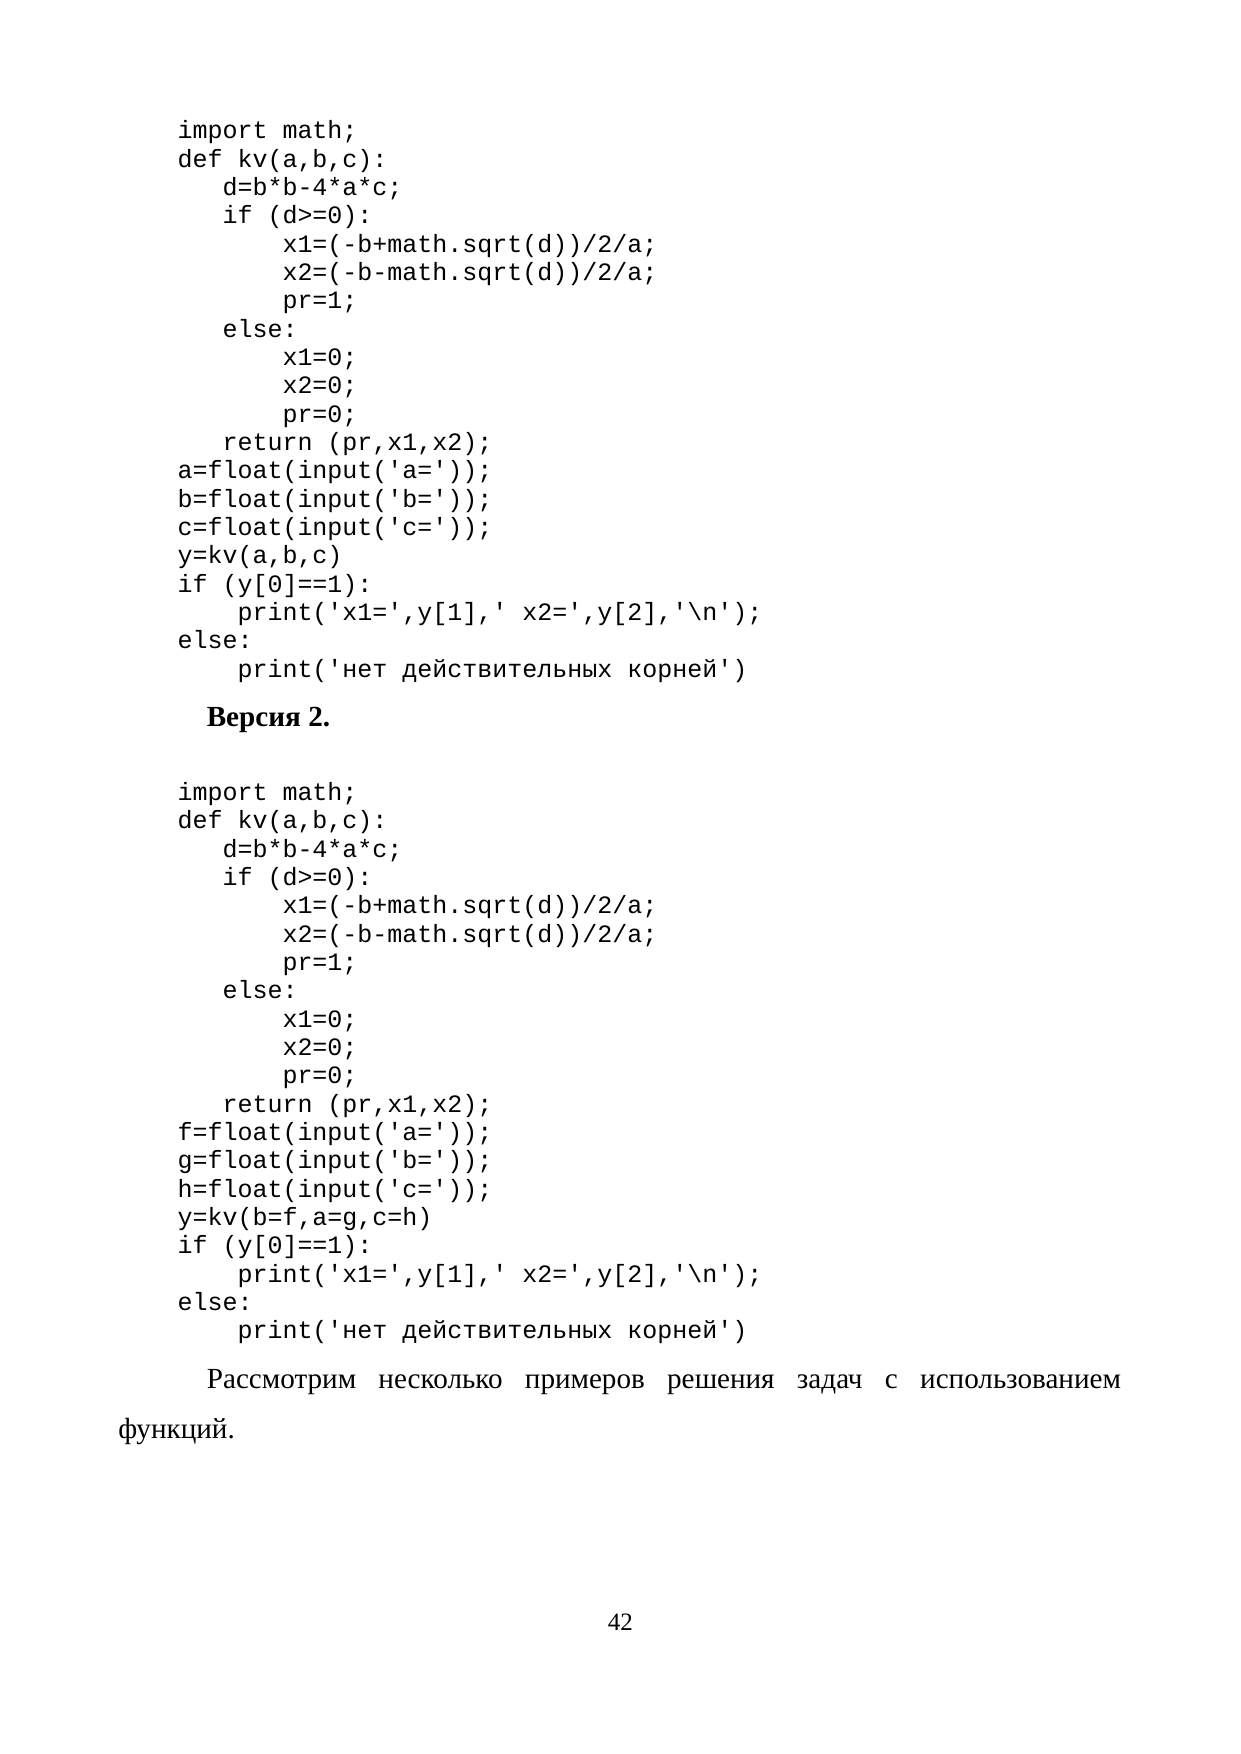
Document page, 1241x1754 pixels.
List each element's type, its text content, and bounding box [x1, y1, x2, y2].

text return (pr,x1,x2); [177, 430, 1122, 458]
text x1=(-b+math.sqrt(d))/2/a; [177, 231, 1122, 260]
text pr=0; [177, 1063, 1122, 1091]
text def kv(a,b,c): [177, 808, 1122, 836]
text Версия 2. [118, 699, 1122, 733]
text import math; [177, 118, 1122, 146]
text c=float(input('c=')); [177, 515, 1122, 543]
text y=kv(b=f,a=g,c=h) [177, 1204, 1122, 1233]
text d=b*b-4*a*c; [177, 175, 1122, 203]
text pr=1; [177, 288, 1122, 316]
text else: [177, 628, 1122, 656]
text print('нет действительных корней') [177, 656, 1122, 685]
text else: [177, 1289, 1122, 1318]
text x1=0; [177, 345, 1122, 373]
text print('нет действительных корней') [177, 1318, 1122, 1346]
text x2=(-b-math.sqrt(d))/2/a; [177, 921, 1122, 949]
text print('x1=',y[1],' x2=',y[2],'\n'); [177, 1261, 1122, 1289]
text else: [177, 316, 1122, 345]
text a=float(input('a=')); [177, 458, 1122, 486]
text return (pr,x1,x2); [177, 1091, 1122, 1119]
text if (d>=0): [177, 864, 1122, 893]
text f=float(input('a=')); [177, 1119, 1122, 1148]
text if (y[0]==1): [177, 1233, 1122, 1261]
text print('x1=',y[1],' x2=',y[2],'\n'); [177, 600, 1122, 628]
text x2=0; [177, 1034, 1122, 1063]
text import math; [177, 779, 1122, 808]
text x2=(-b-math.sqrt(d))/2/a; [177, 260, 1122, 288]
text x1=(-b+math.sqrt(d))/2/a; [177, 893, 1122, 921]
text if (d>=0): [177, 203, 1122, 231]
text Рассмотрим несколько примеров решения задач с использованием функций. [118, 1361, 1122, 1445]
text d=b*b-4*a*c; [177, 836, 1122, 864]
text h=float(input('c=')); [177, 1176, 1122, 1204]
text x1=0; [177, 1006, 1122, 1034]
text if (y[0]==1): [177, 571, 1122, 600]
text g=float(input('b=')); [177, 1148, 1122, 1176]
text else: [177, 978, 1122, 1006]
text def kv(a,b,c): [177, 146, 1122, 175]
text y=kv(a,b,c) [177, 543, 1122, 571]
text pr=1; [177, 949, 1122, 978]
text x2=0; [177, 373, 1122, 401]
text b=float(input('b=')); [177, 486, 1122, 515]
text pr=0; [177, 401, 1122, 430]
